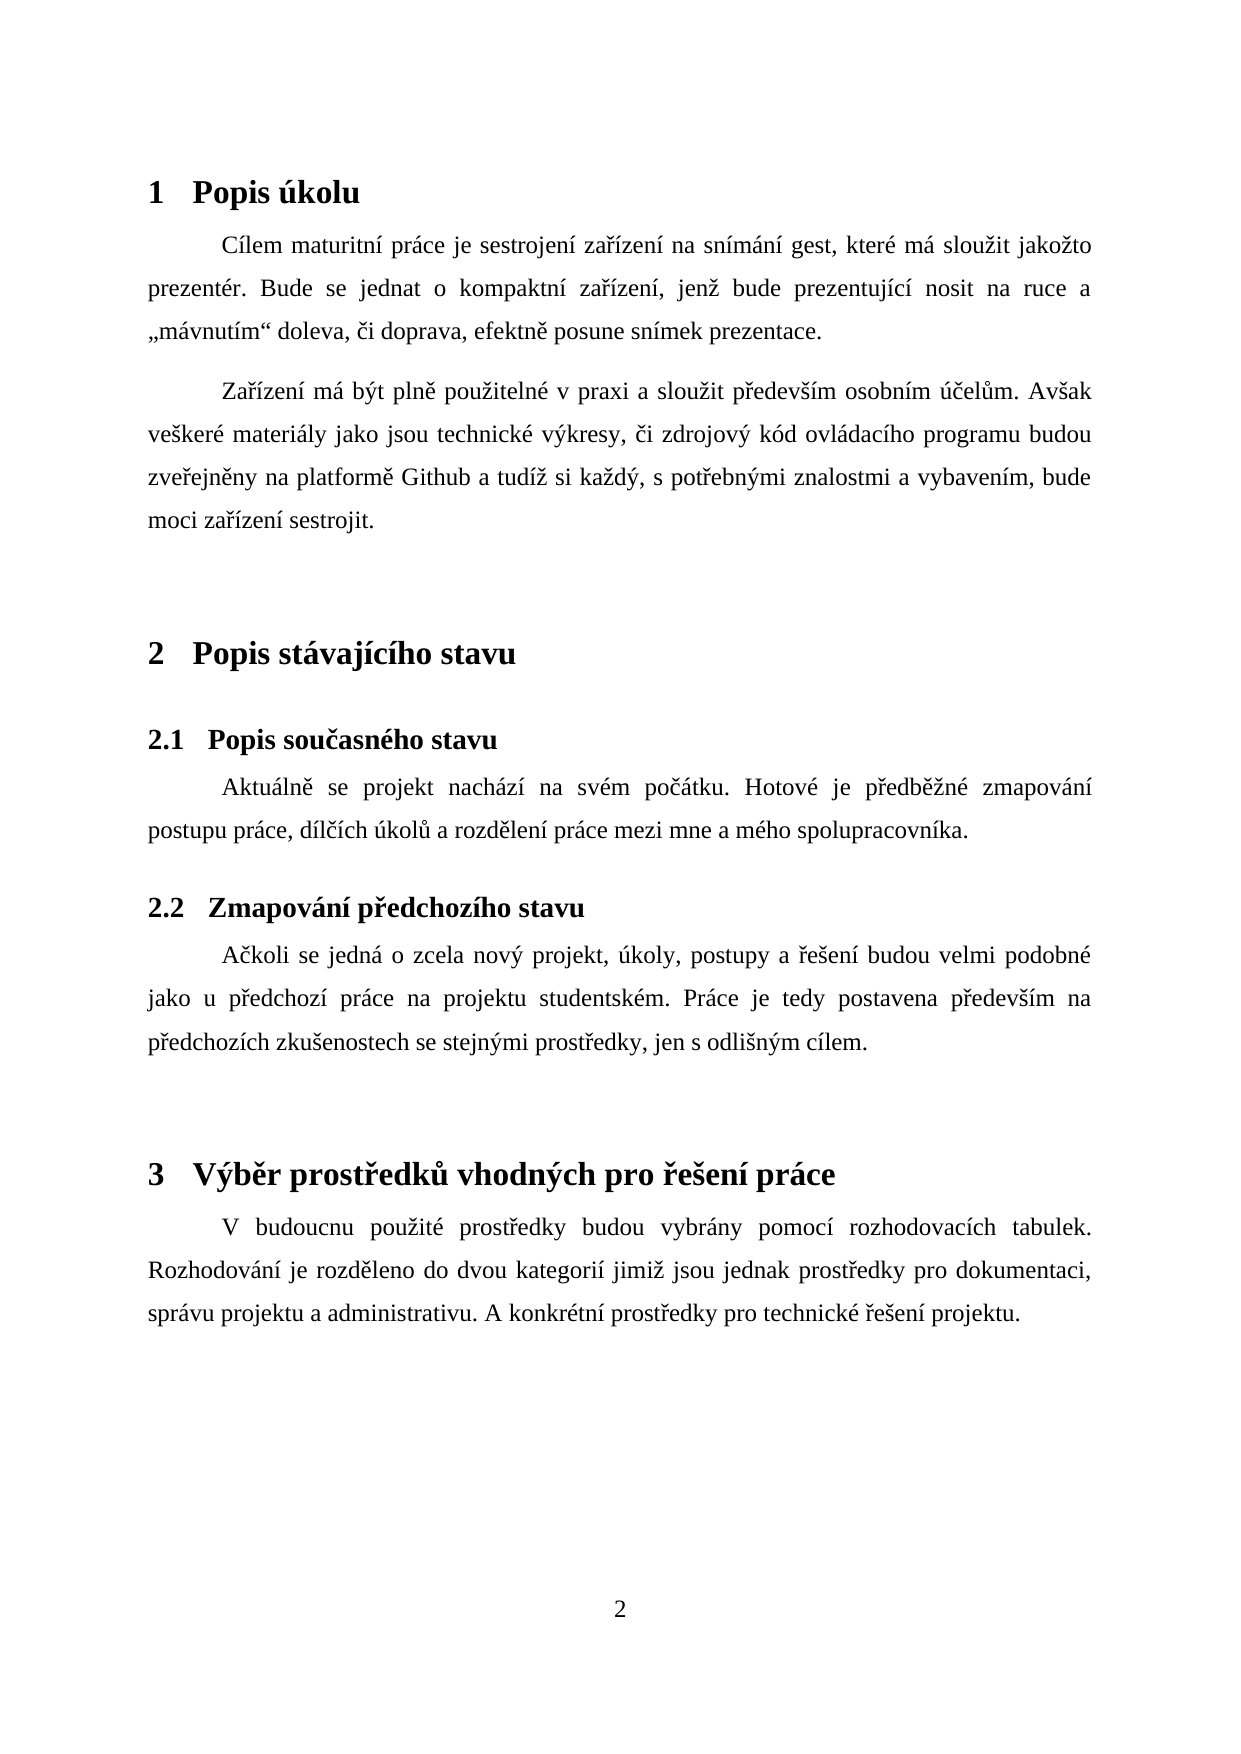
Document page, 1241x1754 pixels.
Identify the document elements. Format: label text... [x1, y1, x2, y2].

subtitle Popis stávajícího stavu [148, 633, 1093, 672]
text Zařízení má být plně použitelné v praxi a sloužit především osobním účelům. Avšak veškeré materiály jako jsou technické výkresy, či zdrojový kód ovládacího programu budou zveřejněny na platformě Github a tudíž si každý, s potřebnými znalostmi a vybavením, bude moci zařízení sestrojit. [148, 376, 1093, 534]
text Cílem maturitní práce je sestrojení zařízení na snímání gest, které má sloužit jakožto prezentér. Bude se jednat o kompaktní zařízení, jenž bude prezentující nosit na ruce a „mávnutím“ doleva, či doprava, efektně posune snímek prezentace. [148, 230, 1093, 345]
subtitle Popis současného stavu [148, 722, 1093, 756]
text Aktuálně se projekt nachází na svém počátku. Hotové je předběžné zmapování postupu práce, dílčích úkolů a rozdělení práce mezi mne a mého spolupracovníka. [148, 772, 1093, 844]
text Ačkoli se jedná o zcela nový projekt, úkoly, postupy a řešení budou velmi podobné jako u předchozí práce na projektu studentském. Práce je tedy postavena především na předchozích zkušenostech se stejnými prostředky, jen s odlišným cílem. [148, 940, 1093, 1055]
text V budoucnu použité prostředky budou vybrány pomocí rozhodovacích tabulek. Rozhodování je rozděleno do dvou kategorií jimiž jsou jednak prostředky pro dokumentaci, správu projektu a administrativu. A konkrétní prostředky pro technické řešení projektu. [148, 1212, 1093, 1327]
subtitle Popis úkolu [148, 173, 1093, 211]
subtitle Zmapování předchozího stavu [148, 890, 1093, 923]
subtitle Výběr prostředků vhodných pro řešení práce [148, 1154, 1093, 1193]
